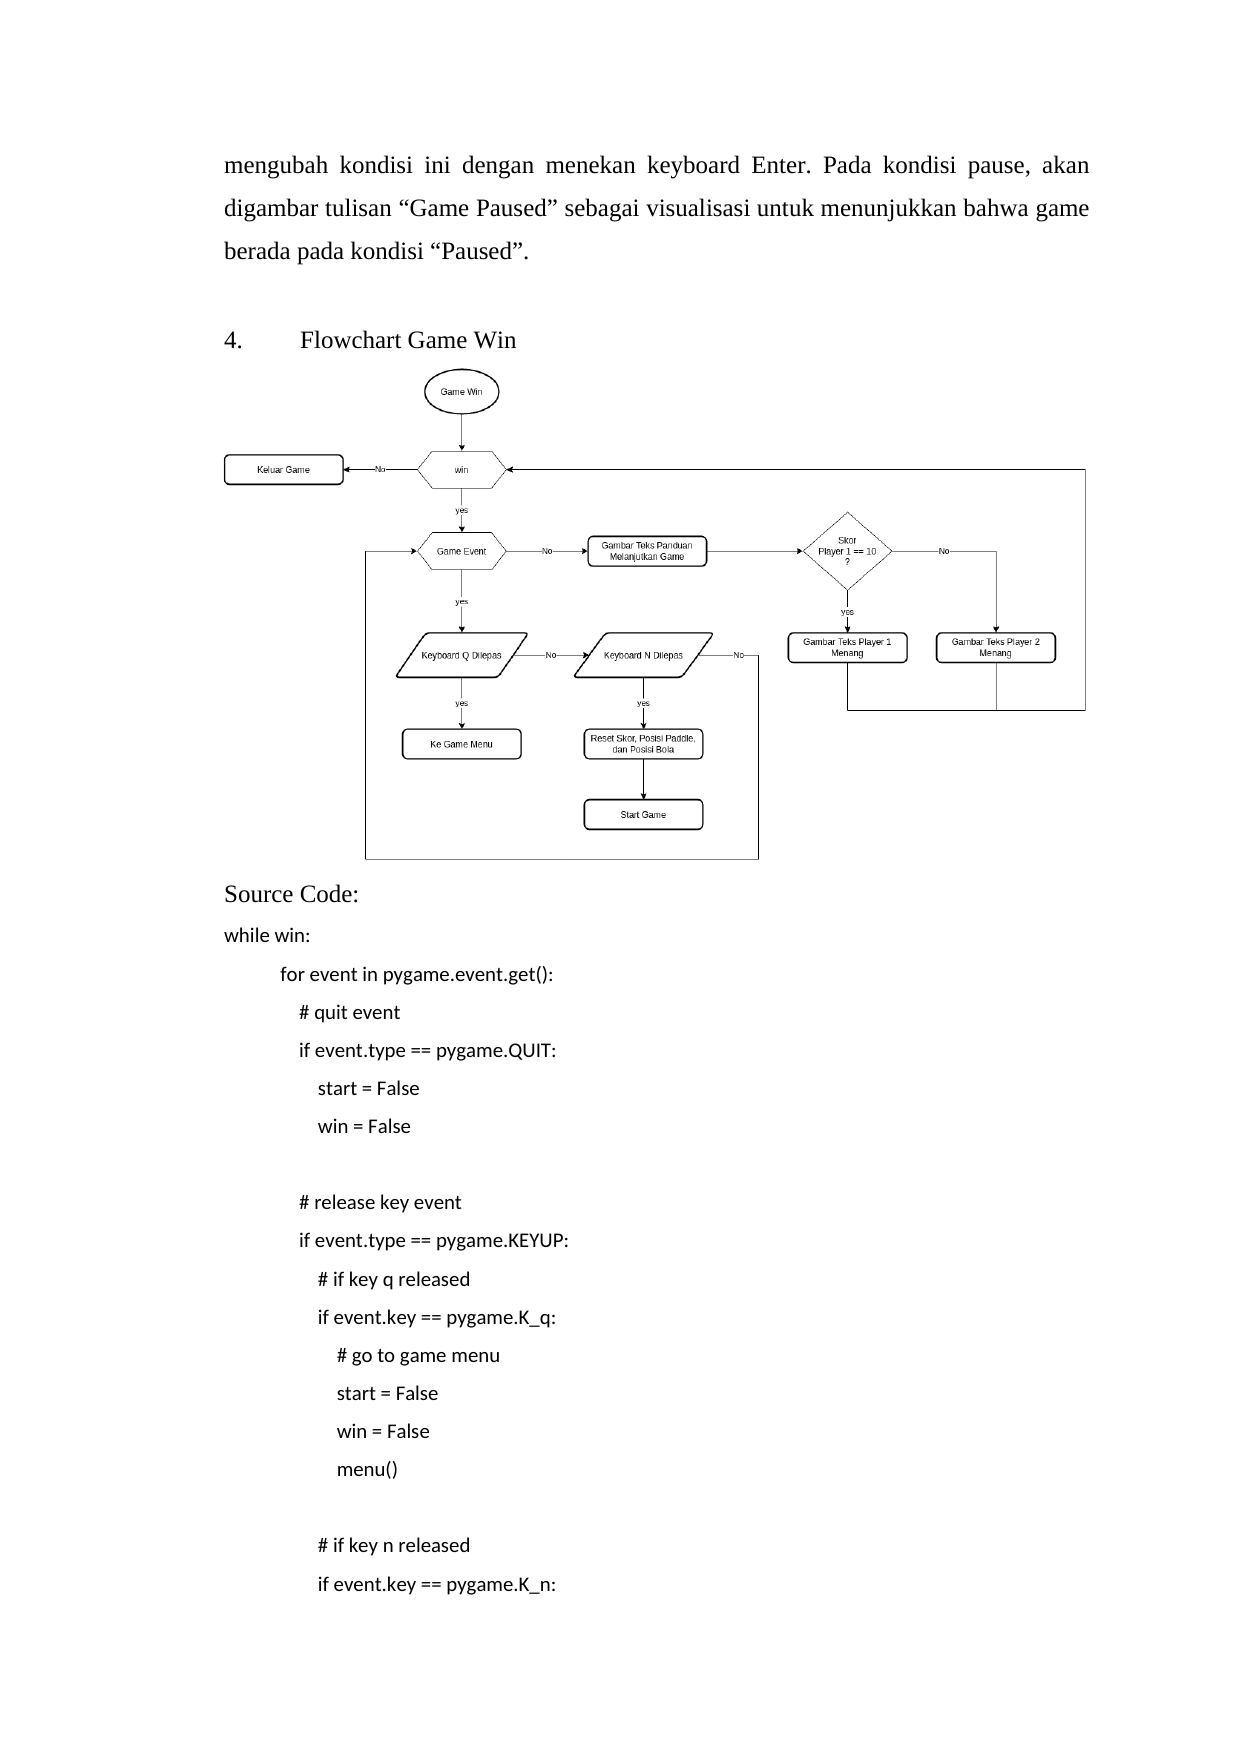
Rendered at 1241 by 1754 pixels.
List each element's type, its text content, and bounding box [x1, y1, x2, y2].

list # if key n released [224, 1533, 1090, 1558]
list start = False [224, 1380, 1090, 1406]
list # release key event [224, 1189, 1090, 1215]
list win = False [224, 1113, 1090, 1139]
list if event.type == pygame.KEYUP: [224, 1228, 1090, 1253]
list # quit event [224, 999, 1090, 1024]
list menu() [224, 1456, 1090, 1482]
list mengubah kondisi ini dengan menekan keyboard Enter. Pada kondisi pause, akan digambar tulisan “Game Paused” sebagai visualisasi untuk menunjukkan bahwa game berada pada kondisi “Paused”. [224, 150, 1090, 265]
list while win: [224, 923, 1090, 948]
list # go to game menu [224, 1342, 1090, 1367]
list # if key q released [224, 1266, 1090, 1291]
list if event.key == pygame.K_q: [224, 1304, 1090, 1329]
picture [223, 368, 1091, 865]
list Source Code: [224, 879, 1090, 908]
list Flowchart Game Win [224, 325, 1090, 354]
list if event.key == pygame.K_n: [224, 1571, 1090, 1596]
list for event in pygame.event.get(): [224, 961, 1090, 986]
list win = False [224, 1418, 1090, 1444]
list if event.type == pygame.QUIT: [224, 1037, 1090, 1062]
list start = False [224, 1075, 1090, 1101]
